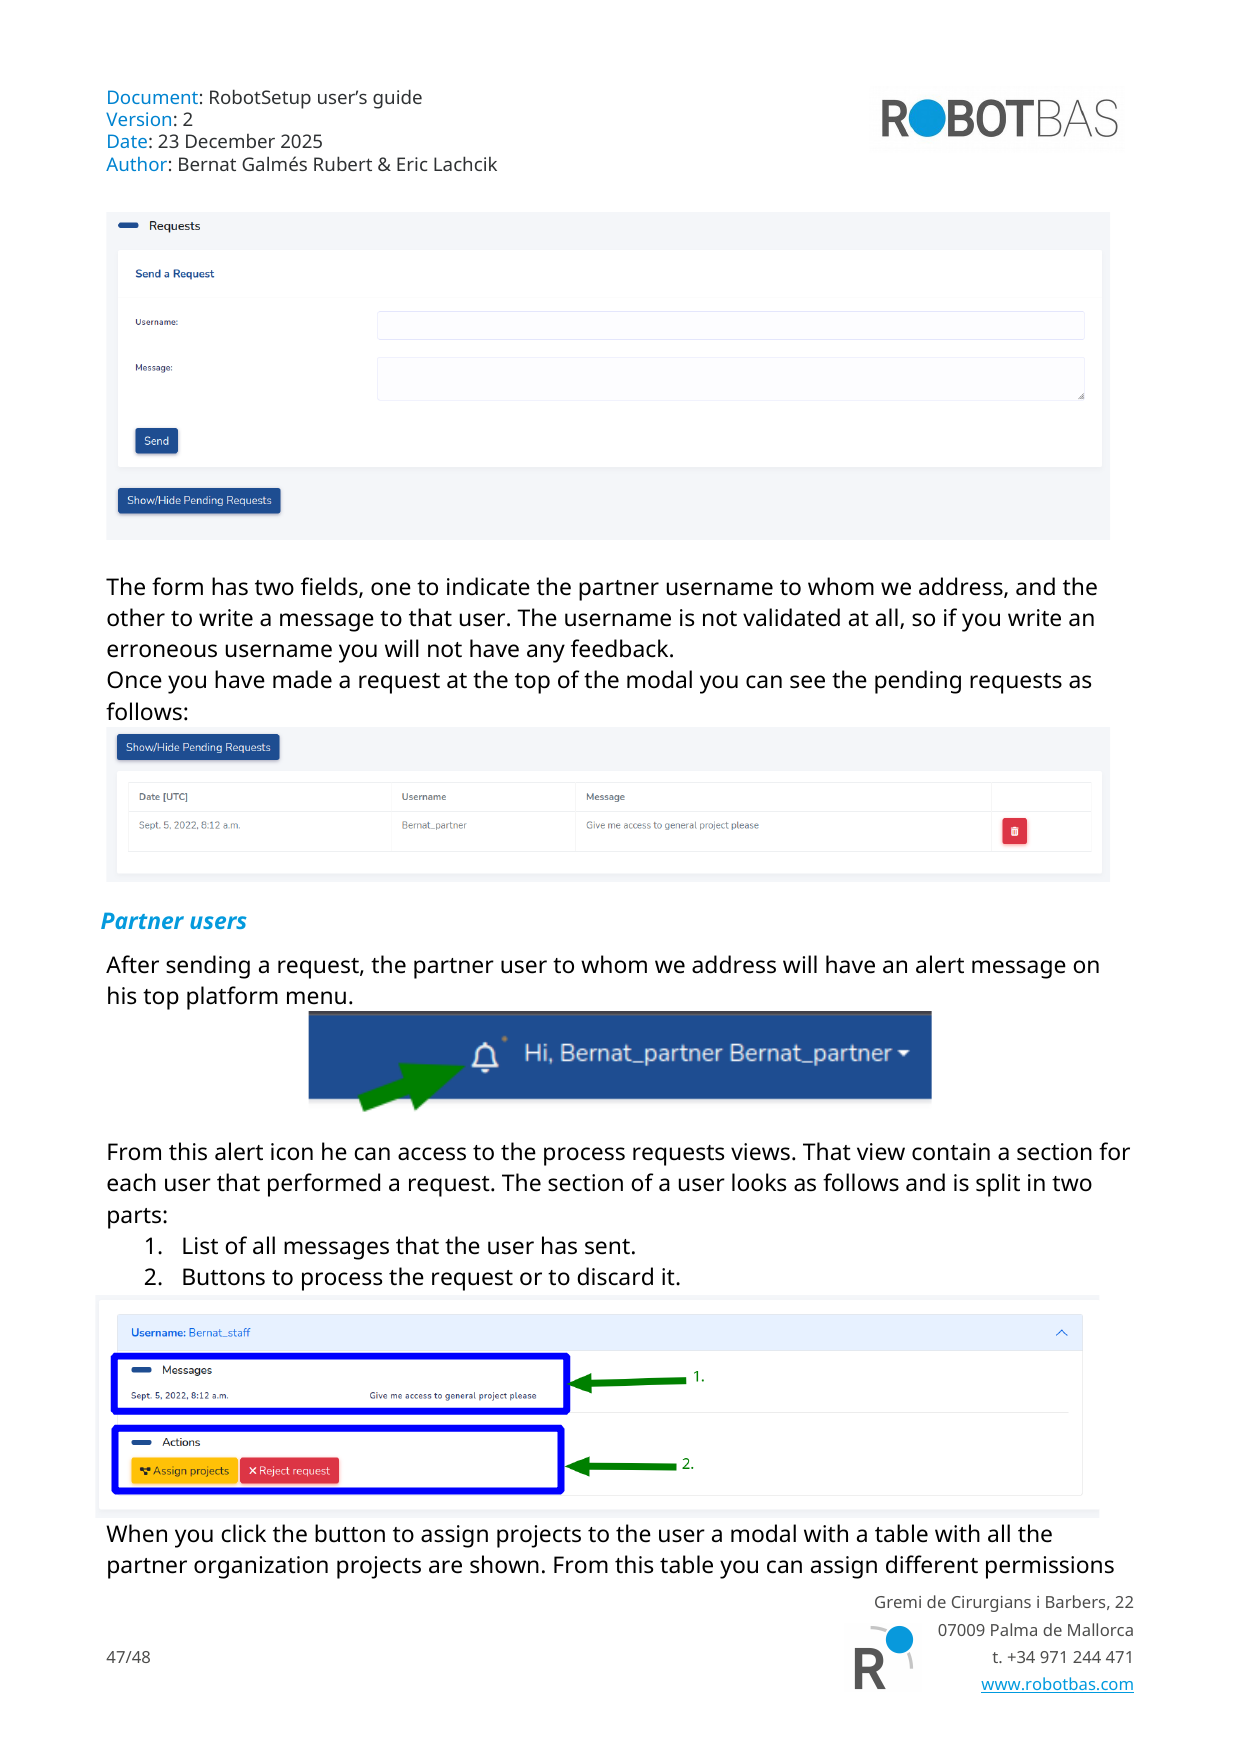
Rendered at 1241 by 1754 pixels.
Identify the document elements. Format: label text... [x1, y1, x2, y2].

text The form has two fields, one to indicate the partner username to whom we address, and the other to write a message to that user. The username is not validated at all, so if you write an erroneous username you will not have any feedback. [106, 571, 1134, 664]
picture [308, 1011, 932, 1137]
text From this alert icon he can access to the process requests views. That view contain a section for each user that performed a request. The section of a user looks as follows and is split in two parts: [106, 1011, 1134, 1230]
text Once you have made a request at the top of the modal you can see the pending requests as follows: [106, 664, 1134, 727]
text After sending a request, the partner user to whom we address will have an alert message on his top platform menu. [106, 949, 1134, 1011]
subtitle Partner users [100, 751, 1134, 936]
list List of all messages that the user has sent. [144, 1230, 1134, 1261]
picture [869, 86, 1125, 153]
picture [106, 727, 1111, 882]
picture [106, 212, 1111, 540]
text When you click the button to assign projects to the user a modal with a table with all the partner organization projects are shown. From this table you can assign different permissions [106, 1324, 1134, 1580]
picture [95, 1295, 1100, 1518]
list Buttons to process the request or to discard it. [144, 1261, 1134, 1292]
picture [844, 1623, 923, 1692]
